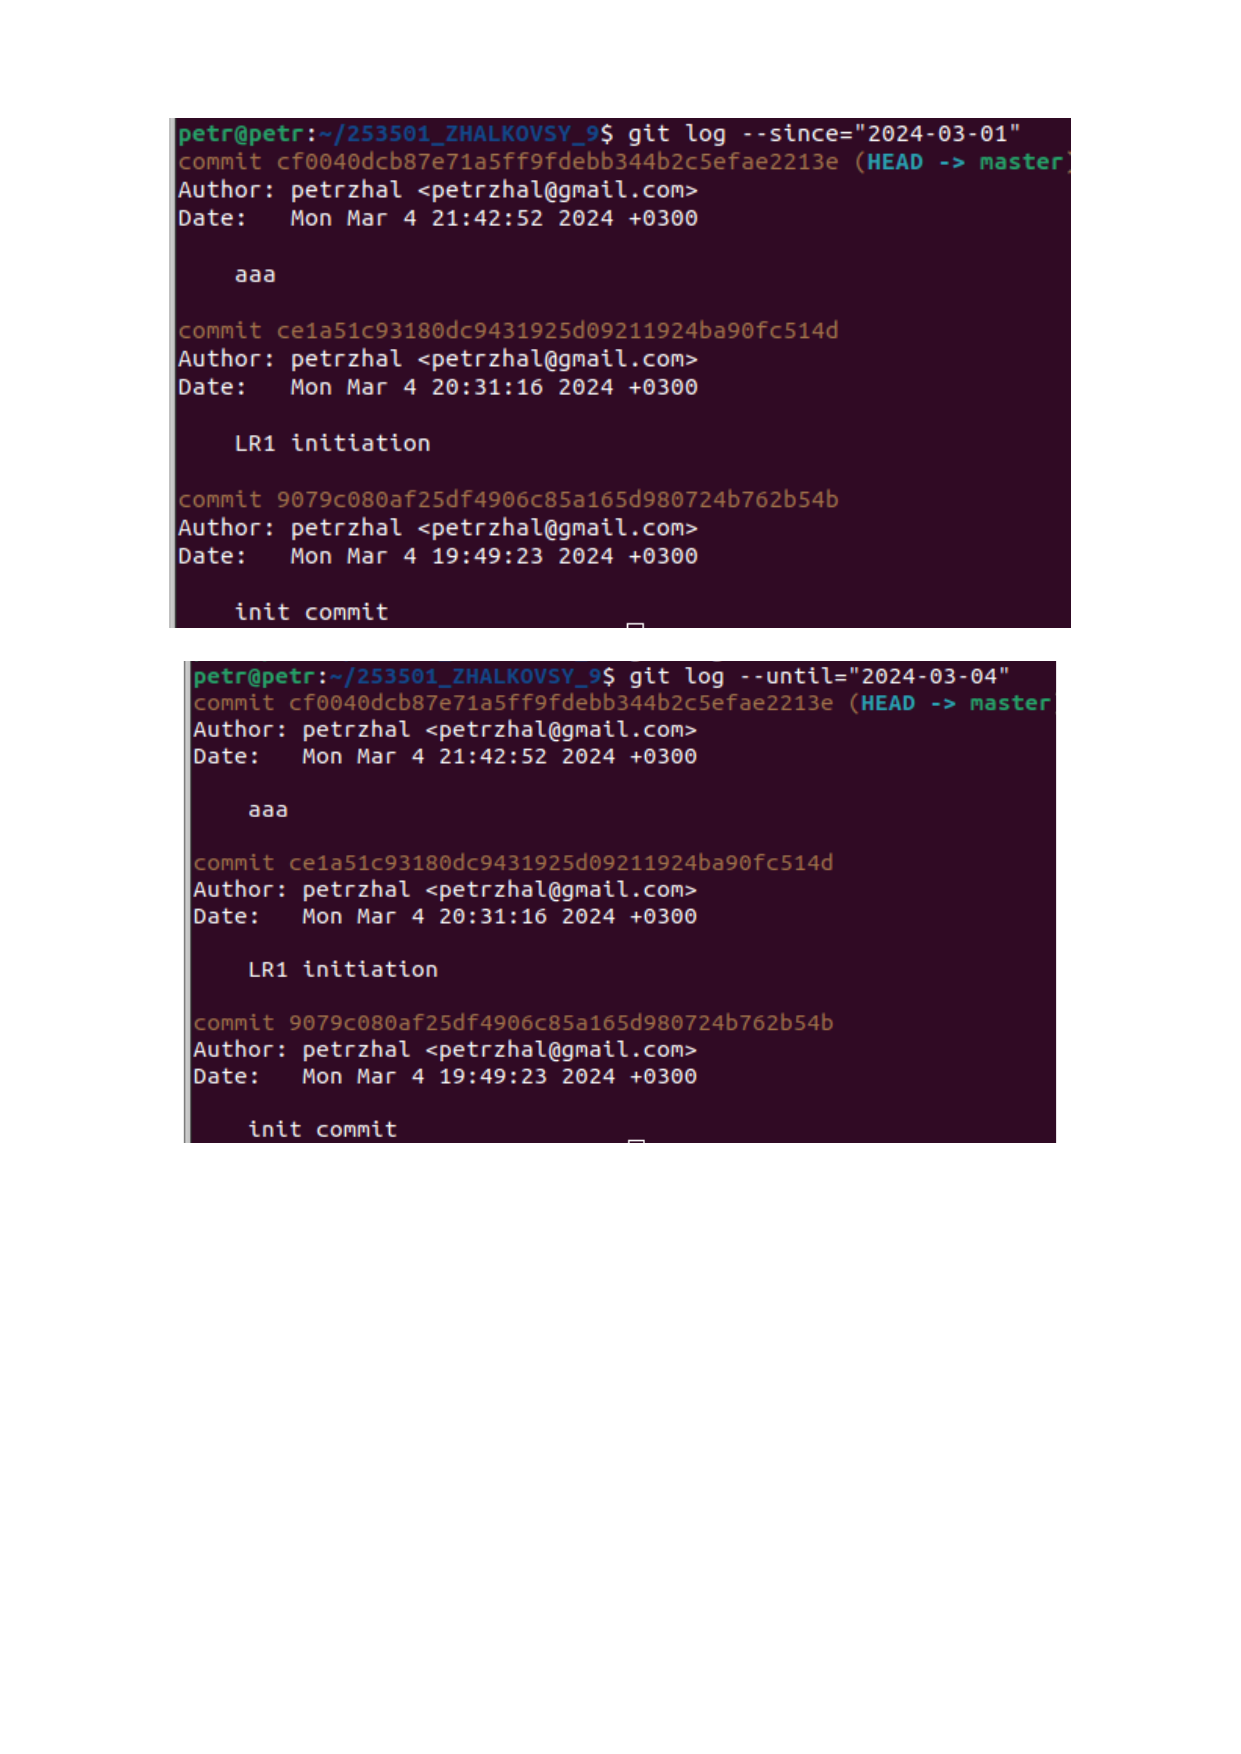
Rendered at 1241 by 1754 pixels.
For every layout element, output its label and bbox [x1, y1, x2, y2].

picture [183, 661, 1057, 1143]
picture [169, 118, 1071, 628]
